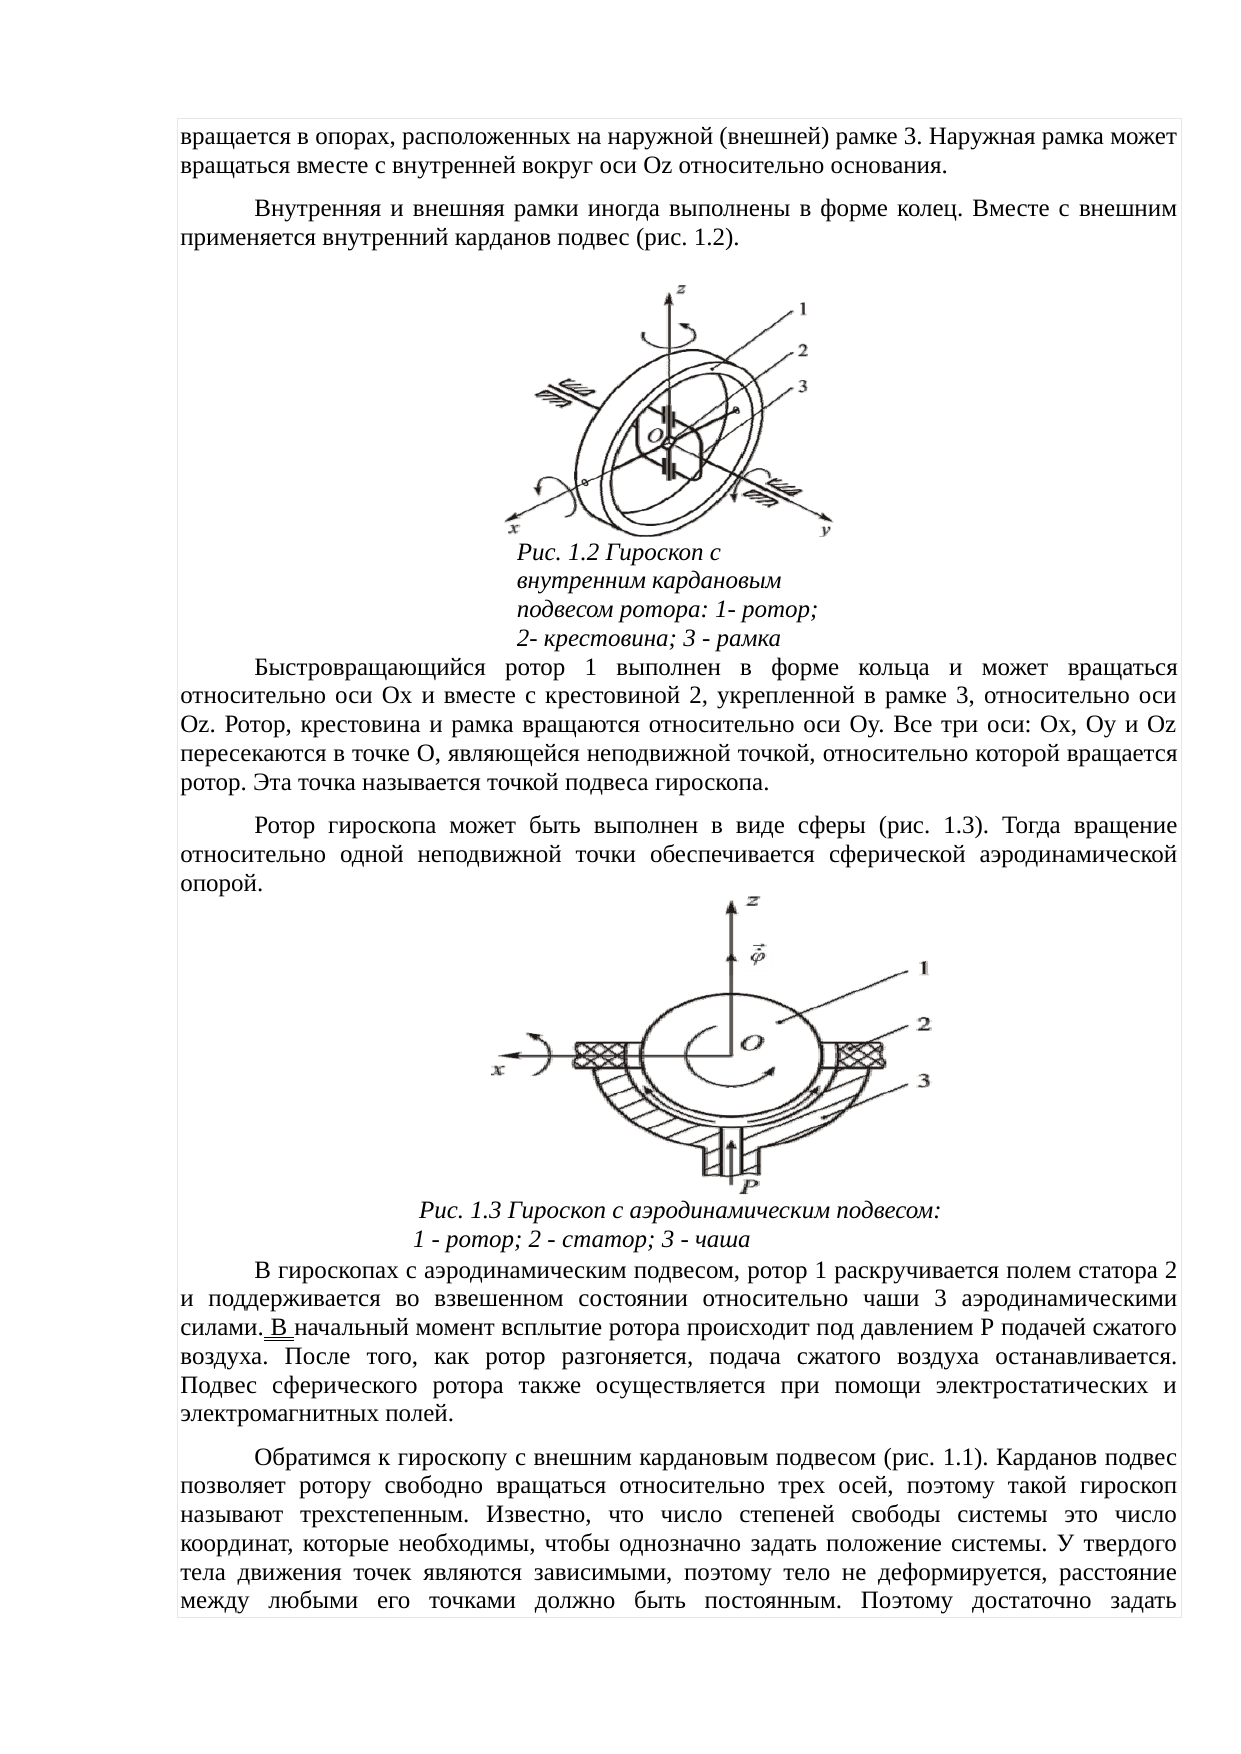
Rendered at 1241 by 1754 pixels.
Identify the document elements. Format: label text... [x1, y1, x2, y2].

picture [459, 874, 948, 1195]
text В гироскопах с аэродинамическим подвесом, ротор 1 раскручивается полем статора 2 и поддерживается во взвешенном состоянии относительно чаши 3 аэродинамическими силами. В начальный момент всплытие ротора происходит под давлением Р подачей сжатого воздуха. После того, как ротор разгоняется, подача сжатого воздуха останавливается. Подвес сферического ротора также осуществляется при помощи электростатических и электромагнитных полей. [178, 908, 1181, 1427]
text вращается в опорах, расположенных на наружной (внешней) рамке 3. Наружная рамка может вращаться вместе с внутренней вокруг оси Oz относительно основания. [178, 119, 1181, 179]
text Обратимся к гироскопу с внешним кардановым подвесом (рис. 1.1). Карданов подвес позволяет ротору свободно вращаться относительно трех осей, поэтому такой гироскоп называют трехстепенным. Известно, что число степеней свободы системы это число координат, которые необходимы, чтобы однозначно задать положение системы. У твердого тела движения точек являются зависимыми, поэтому тело не деформируется, расстояние между любыми его точками должно быть постоянным. Поэтому достаточно задать [178, 1439, 1181, 1617]
text Рис. 1.3 Гироскоп с аэродинамическим подвесом: 1 - ротор; 2 - статор; 3 - чаша [414, 923, 946, 1252]
picture [495, 277, 841, 537]
text Ротор гироскопа может быть выполнен в виде сферы (рис. 1.3). Тогда вращение относительно одной неподвижной точки обеспечивается сферической аэродинамической опорой. [178, 807, 1181, 896]
text Быстровращающийся ротор 1 выполнен в форме кольца и может вращаться относительно оси Ox и вместе с крестовиной 2, укрепленной в рамке 3, относительно оси Oz. Ротор, крестовина и рамка вращаются относительно оси Oy. Все три оси: Ox, Oy и Oz пересекаются в точке О, являющейся неподвижной точкой, относительно которой вращается ротор. Эта точка называется точкой подвеса гироскопа. [178, 262, 1181, 796]
text Внутренняя и внешняя рамки иногда выполнены в форме колец. Вместе с внешним применяется внутренний карданов подвес (рис. 1.2). [178, 190, 1181, 251]
text Рис. 1.2 Гироскоп с внутренним кардановым подвесом ротора: 1- ротор; 2- крестовина; 3 - рамка [517, 278, 842, 652]
